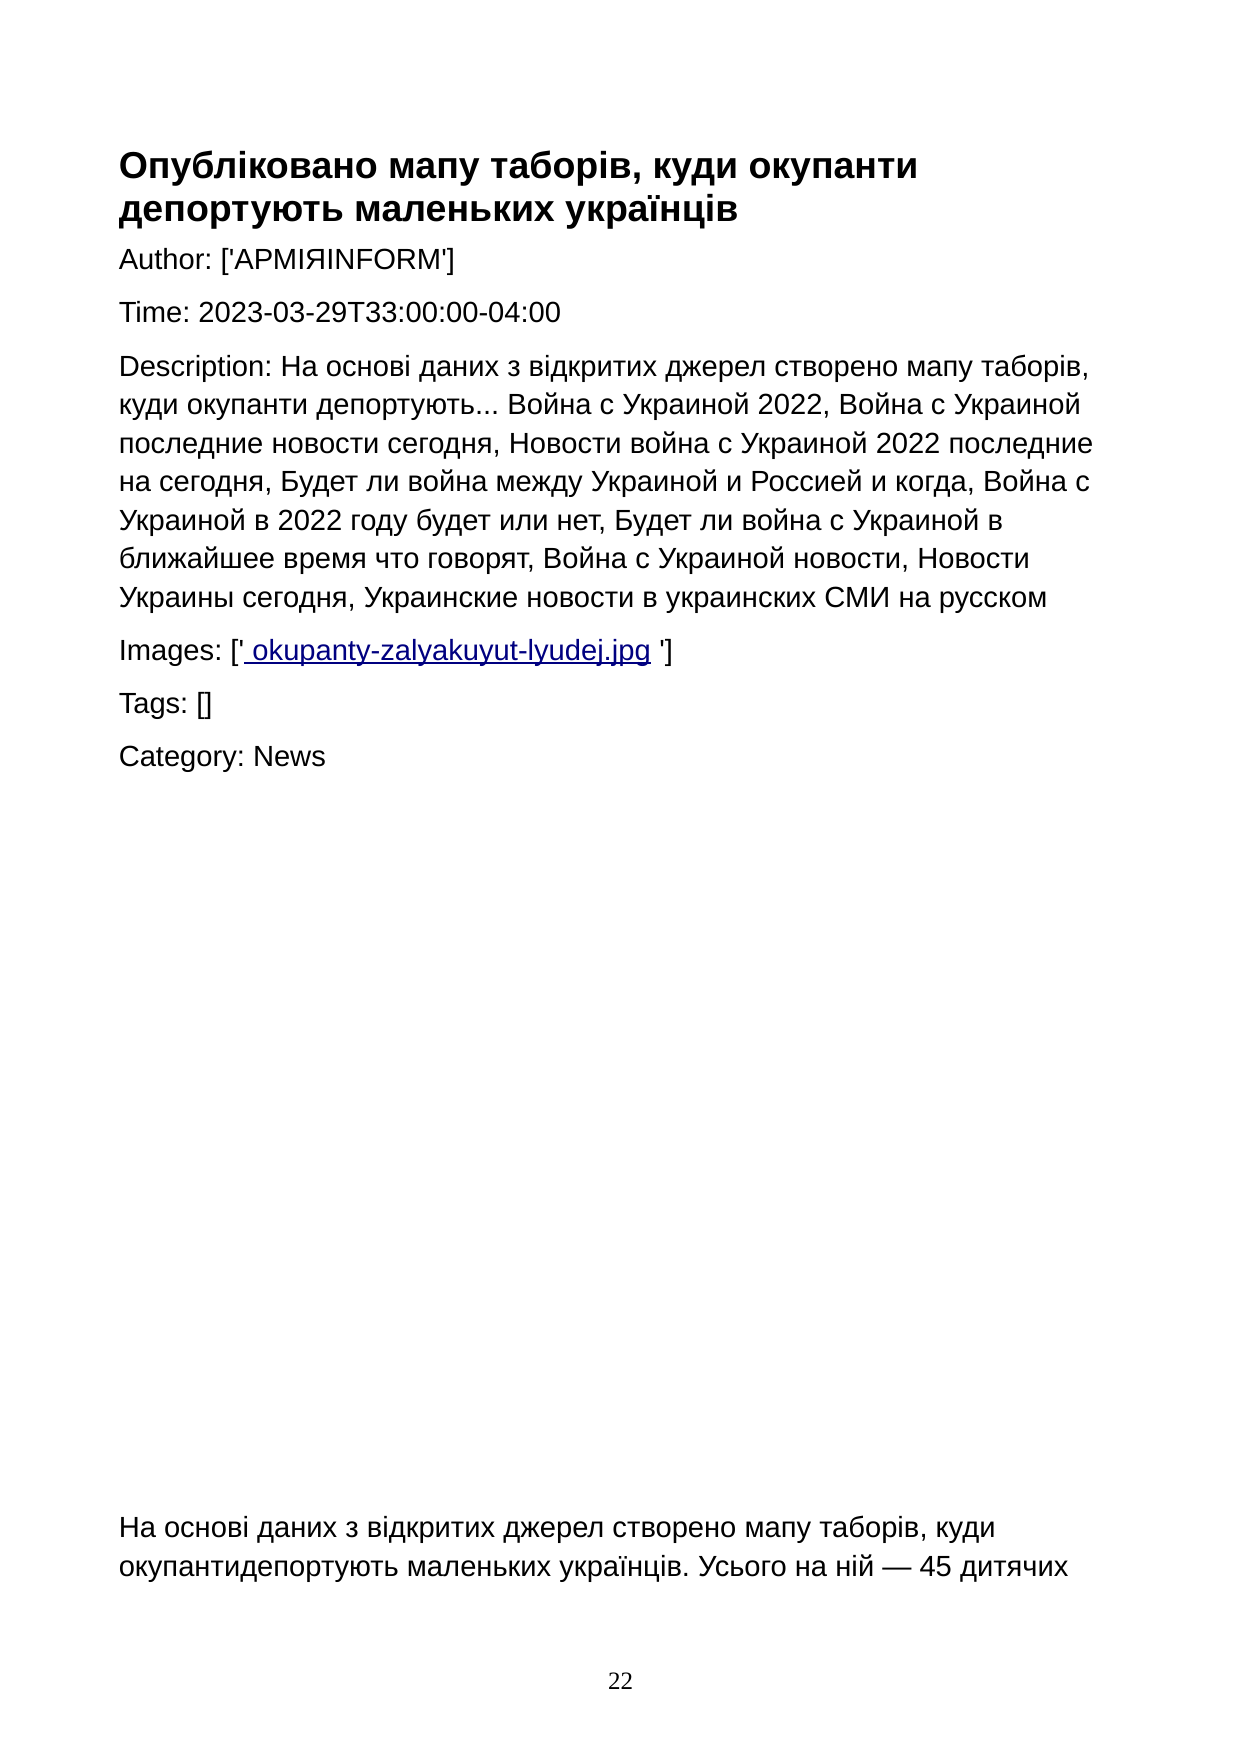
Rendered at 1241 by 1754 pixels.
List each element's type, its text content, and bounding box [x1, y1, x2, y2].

text Time: 2023-03-29T33:00:00-04:00 [118, 295, 1122, 329]
text Author: ['АРМІЯINFORM'] [118, 242, 1122, 276]
text Category: News [118, 739, 1122, 773]
text Description: На основі даних з відкритих джерел створено мапу таборів, куди окупанти депортують... Война с Украиной 2022, Война с Украиной последние новости сегодня, Новости война с Украиной 2022 последние на сегодня, Будет ли война между Украиной и Россией и когда, Война с Украиной в 2022 году будет или нет, Будет ли война с Украиной в ближайшее время что говорят, Война с Украиной новости, Новости Украины сегодня, Украинские новости в украинских СМИ на русском [118, 348, 1122, 613]
subtitle Опубліковано мапу таборів, куди окупанти депортують маленьких українців [118, 143, 1122, 230]
text Tags: [] [118, 686, 1122, 719]
text На основі даних з відкритих джерел створено мапу таборів, куди окупантидепортують маленьких українців. Усього на ній — 45 дитячих [118, 1510, 1122, 1582]
text Images: [' okupanty-zalyakuyut-lyudej.jpg '] [118, 633, 1122, 666]
